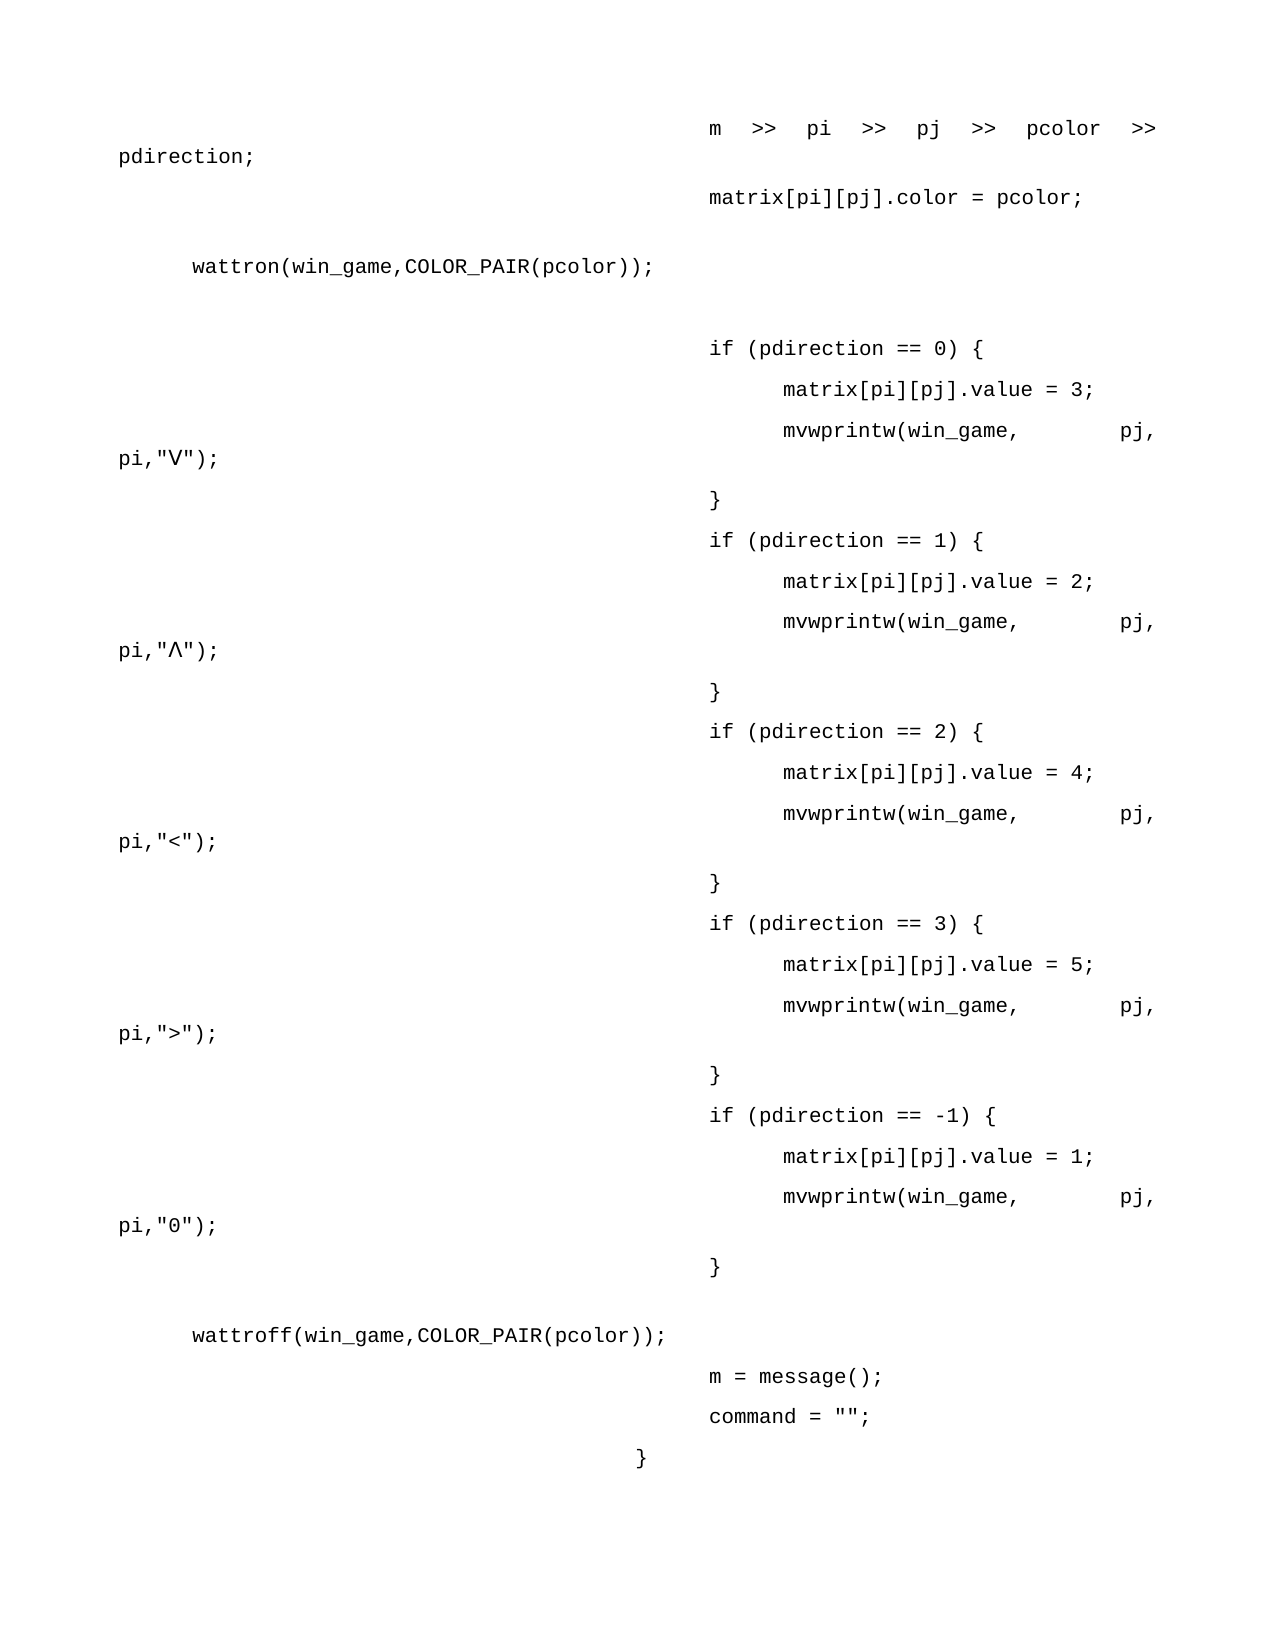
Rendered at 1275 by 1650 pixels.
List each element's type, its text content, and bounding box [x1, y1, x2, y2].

text } [118, 681, 1157, 704]
text if (pdirection == 0) { [118, 338, 1157, 362]
text m = message(); [118, 1366, 1157, 1389]
text matrix[pi][pj].color = pcolor; [118, 187, 1157, 211]
text if (pdirection == 2) { [118, 721, 1157, 745]
text mvwprintw(win_game, pj, pi,"0"); [118, 1186, 1157, 1238]
text } [118, 1064, 1157, 1088]
text if (pdirection == 1) { [118, 530, 1157, 553]
text matrix[pi][pj].value = 3; [118, 379, 1157, 403]
text mvwprintw(win_game, pj, pi,"ᐯ"); [118, 420, 1157, 472]
text matrix[pi][pj].value = 5; [118, 954, 1157, 978]
text wattroff(win_game,COLOR_PAIR(pcolor)); [118, 1296, 1157, 1348]
text matrix[pi][pj].value = 2; [118, 571, 1157, 594]
text if (pdirection == -1) { [118, 1105, 1157, 1128]
text wattron(win_game,COLOR_PAIR(pcolor)); [118, 228, 1157, 280]
text mvwprintw(win_game, pj, pi,"ᐱ"); [118, 611, 1157, 663]
text command = ""; [118, 1406, 1157, 1430]
text } [118, 872, 1157, 896]
text } [118, 1256, 1157, 1279]
text matrix[pi][pj].value = 4; [118, 762, 1157, 786]
text if (pdirection == 3) { [118, 913, 1157, 937]
text } [118, 1447, 1157, 1471]
text mvwprintw(win_game, pj, pi,"<"); [118, 803, 1157, 855]
text matrix[pi][pj].value = 1; [118, 1146, 1157, 1169]
text m >> pi >> pj >> pcolor >> pdirection; [118, 118, 1157, 170]
text mvwprintw(win_game, pj, pi,">"); [118, 995, 1157, 1047]
text } [118, 489, 1157, 513]
